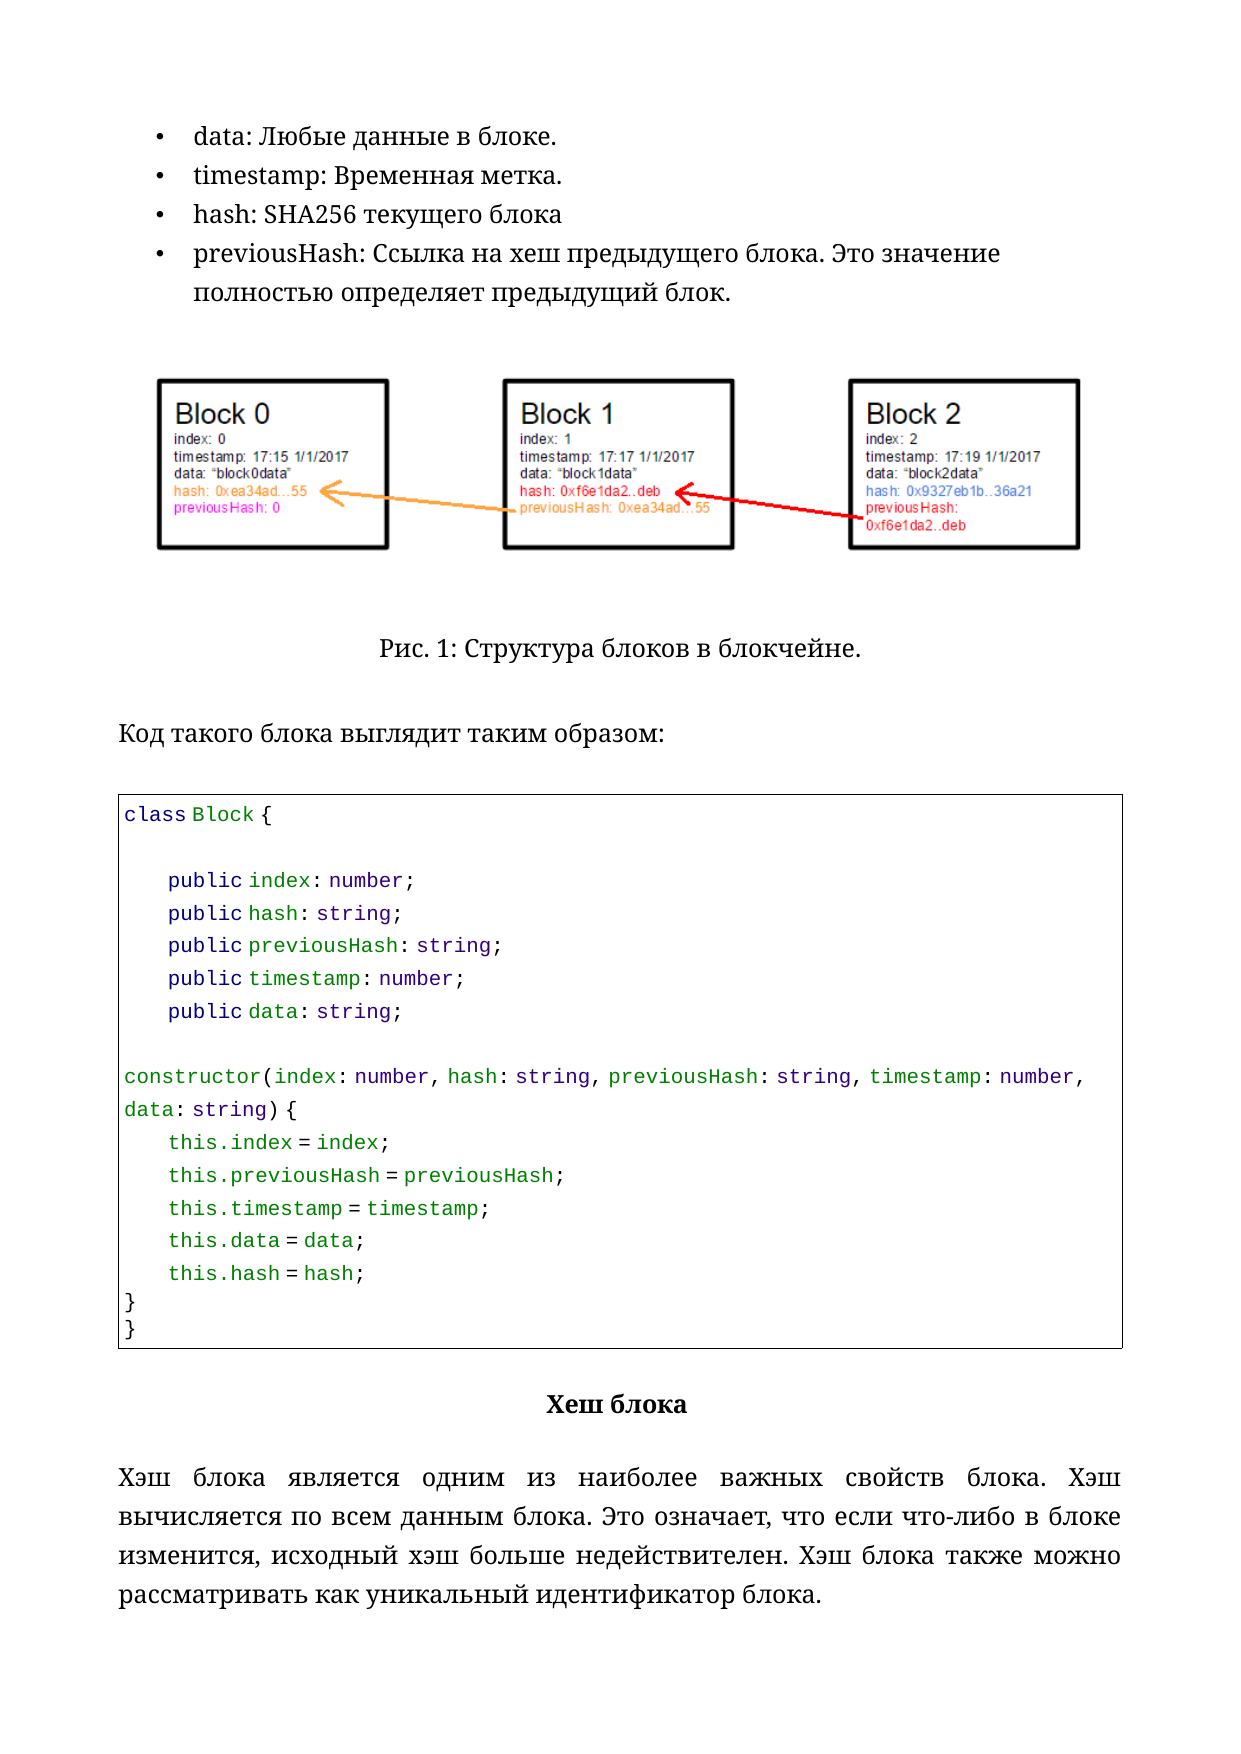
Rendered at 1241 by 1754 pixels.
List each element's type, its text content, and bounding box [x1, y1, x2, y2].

text Хэш блока является одним из наиболее важных свойств блока. Хэш вычисляется по всем данным блока. Это означает, что если что-либо в блоке изменится, исходный хэш больше недействителен. Хэш блока также можно рассматривать как уникальный идентификатор блока. [118, 1460, 1122, 1611]
text Рис. 1: Структура блоков в блокчейне. [118, 631, 1122, 665]
text Хеш блока [118, 1387, 1122, 1421]
list previousHash: Ссылка на хеш предыдущего блока. Это значение полностью определяет предыдущий блок. [156, 236, 1122, 309]
list hash: SHA256 текущего блока [156, 196, 1122, 231]
list timestamp: Временная метка. [156, 157, 1122, 191]
table_header class Block { public index: number; public hash: string; public previousHash: string; public timestamp: number; public data: string; constructor(index: number, hash: string, previousHash: string, timestamp: number, data: string) { this.index = index; this.previousHash = previousHash; this.timestamp = timestamp; this.data = data; this.hash = hash; } } [119, 795, 1122, 1348]
text Код такого блока выглядит таким образом: [118, 715, 1122, 749]
list data: Любые данные в блоке. [156, 118, 1122, 152]
picture [136, 353, 1104, 579]
